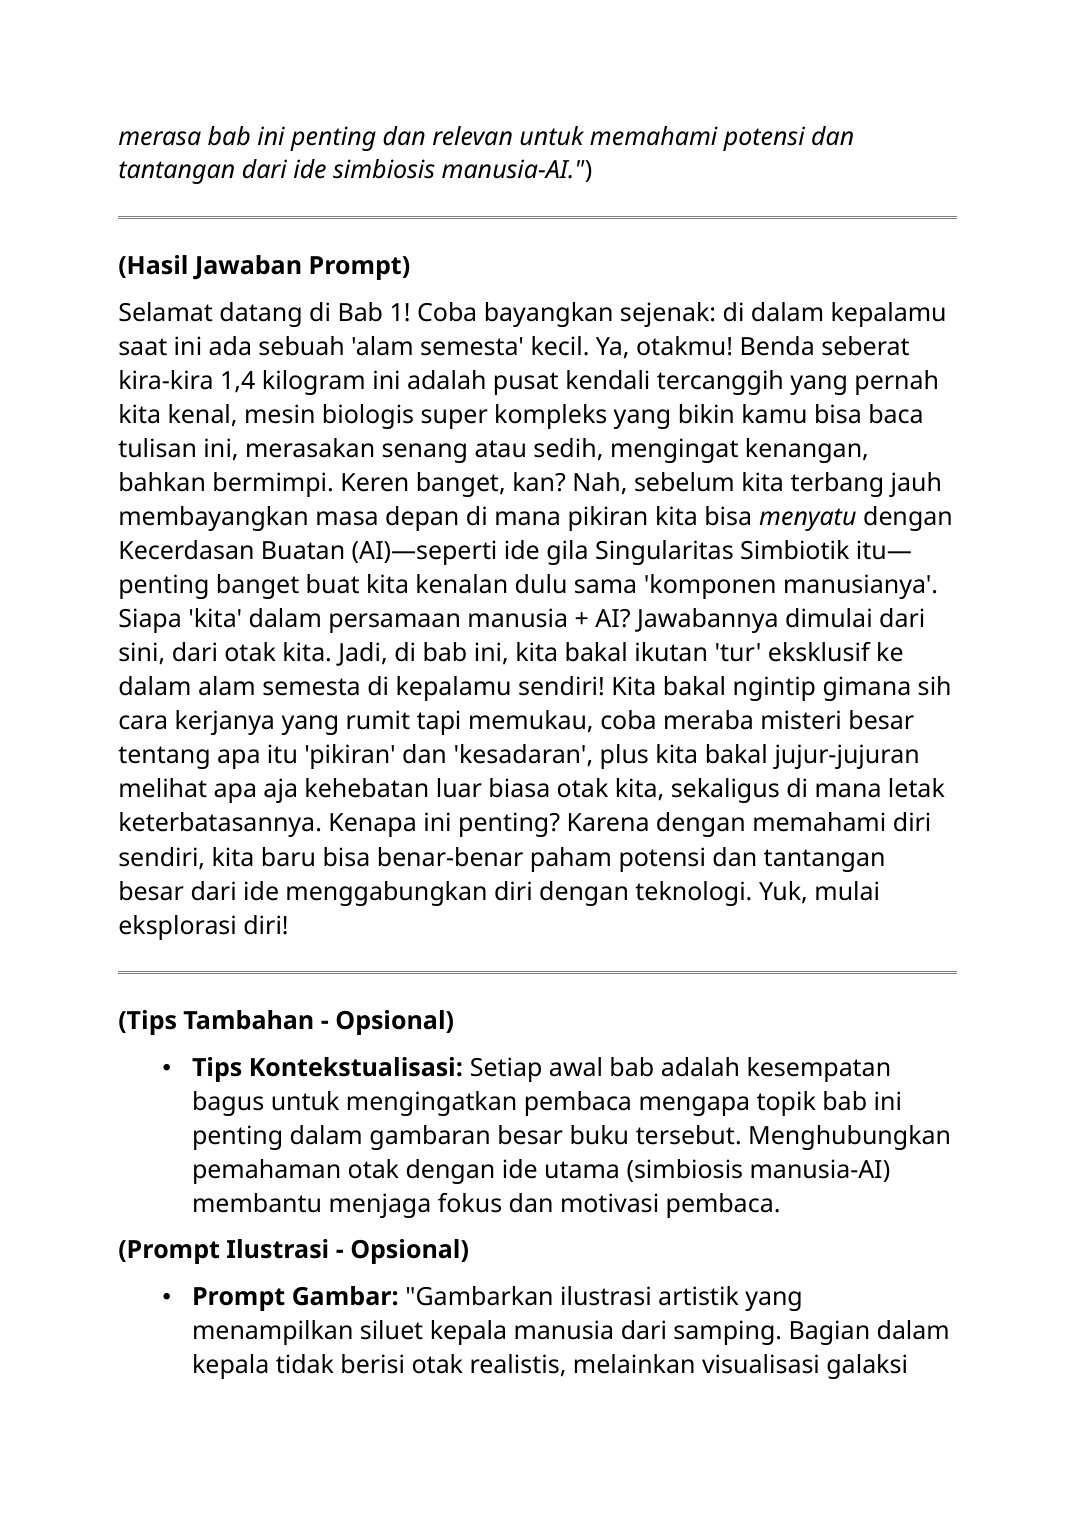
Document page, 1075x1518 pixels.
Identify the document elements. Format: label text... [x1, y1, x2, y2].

list Prompt Gambar: "Gambarkan ilustrasi artistik yang menampilkan siluet kepala manusia dari samping. Bagian dalam kepala tidak berisi otak realistis, melainkan visualisasi galaksi [162, 1279, 957, 1381]
text (Prompt Ilustrasi - Opsional) [118, 1232, 957, 1266]
list Tips Kontekstualisasi: Setiap awal bab adalah kesempatan bagus untuk mengingatkan pembaca mengapa topik bab ini penting dalam gambaran besar buku tersebut. Menghubungkan pemahaman otak dengan ide utama (simbiosis manusia-AI) membantu menjaga fokus dan motivasi pembaca. [162, 1049, 957, 1219]
text (Tips Tambahan - Opsional) [118, 1003, 957, 1037]
text merasa bab ini penting dan relevan untuk memahami potensi dan tantangan dari ide simbiosis manusia-AI.") [118, 118, 957, 186]
text Selamat datang di Bab 1! Coba bayangkan sejenak: di dalam kepalamu saat ini ada sebuah 'alam semesta' kecil. Ya, otakmu! Benda seberat kira-kira 1,4 kilogram ini adalah pusat kendali tercanggih yang pernah kita kenal, mesin biologis super kompleks yang bikin kamu bisa baca tulisan ini, merasakan senang atau sedih, mengingat kenangan, bahkan bermimpi. Keren banget, kan? Nah, sebelum kita terbang jauh membayangkan masa depan di mana pikiran kita bisa menyatu dengan Kecerdasan Buatan (AI)—seperti ide gila Singularitas Simbiotik itu—penting banget buat kita kenalan dulu sama 'komponen manusianya'. Siapa 'kita' dalam persamaan manusia + AI? Jawabannya dimulai dari sini, dari otak kita. Jadi, di bab ini, kita bakal ikutan 'tur' eksklusif ke dalam alam semesta di kepalamu sendiri! Kita bakal ngintip gimana sih cara kerjanya yang rumit tapi memukau, coba meraba misteri besar tentang apa itu 'pikiran' dan 'kesadaran', plus kita bakal jujur-jujuran melihat apa aja kehebatan luar biasa otak kita, sekaligus di mana letak keterbatasannya. Kenapa ini penting? Karena dengan memahami diri sendiri, kita baru bisa benar-benar paham potensi dan tantangan besar dari ide menggabungkan diri dengan teknologi. Yuk, mulai eksplorasi diri! [118, 294, 957, 941]
text (Hasil Jawaban Prompt) [118, 248, 957, 282]
